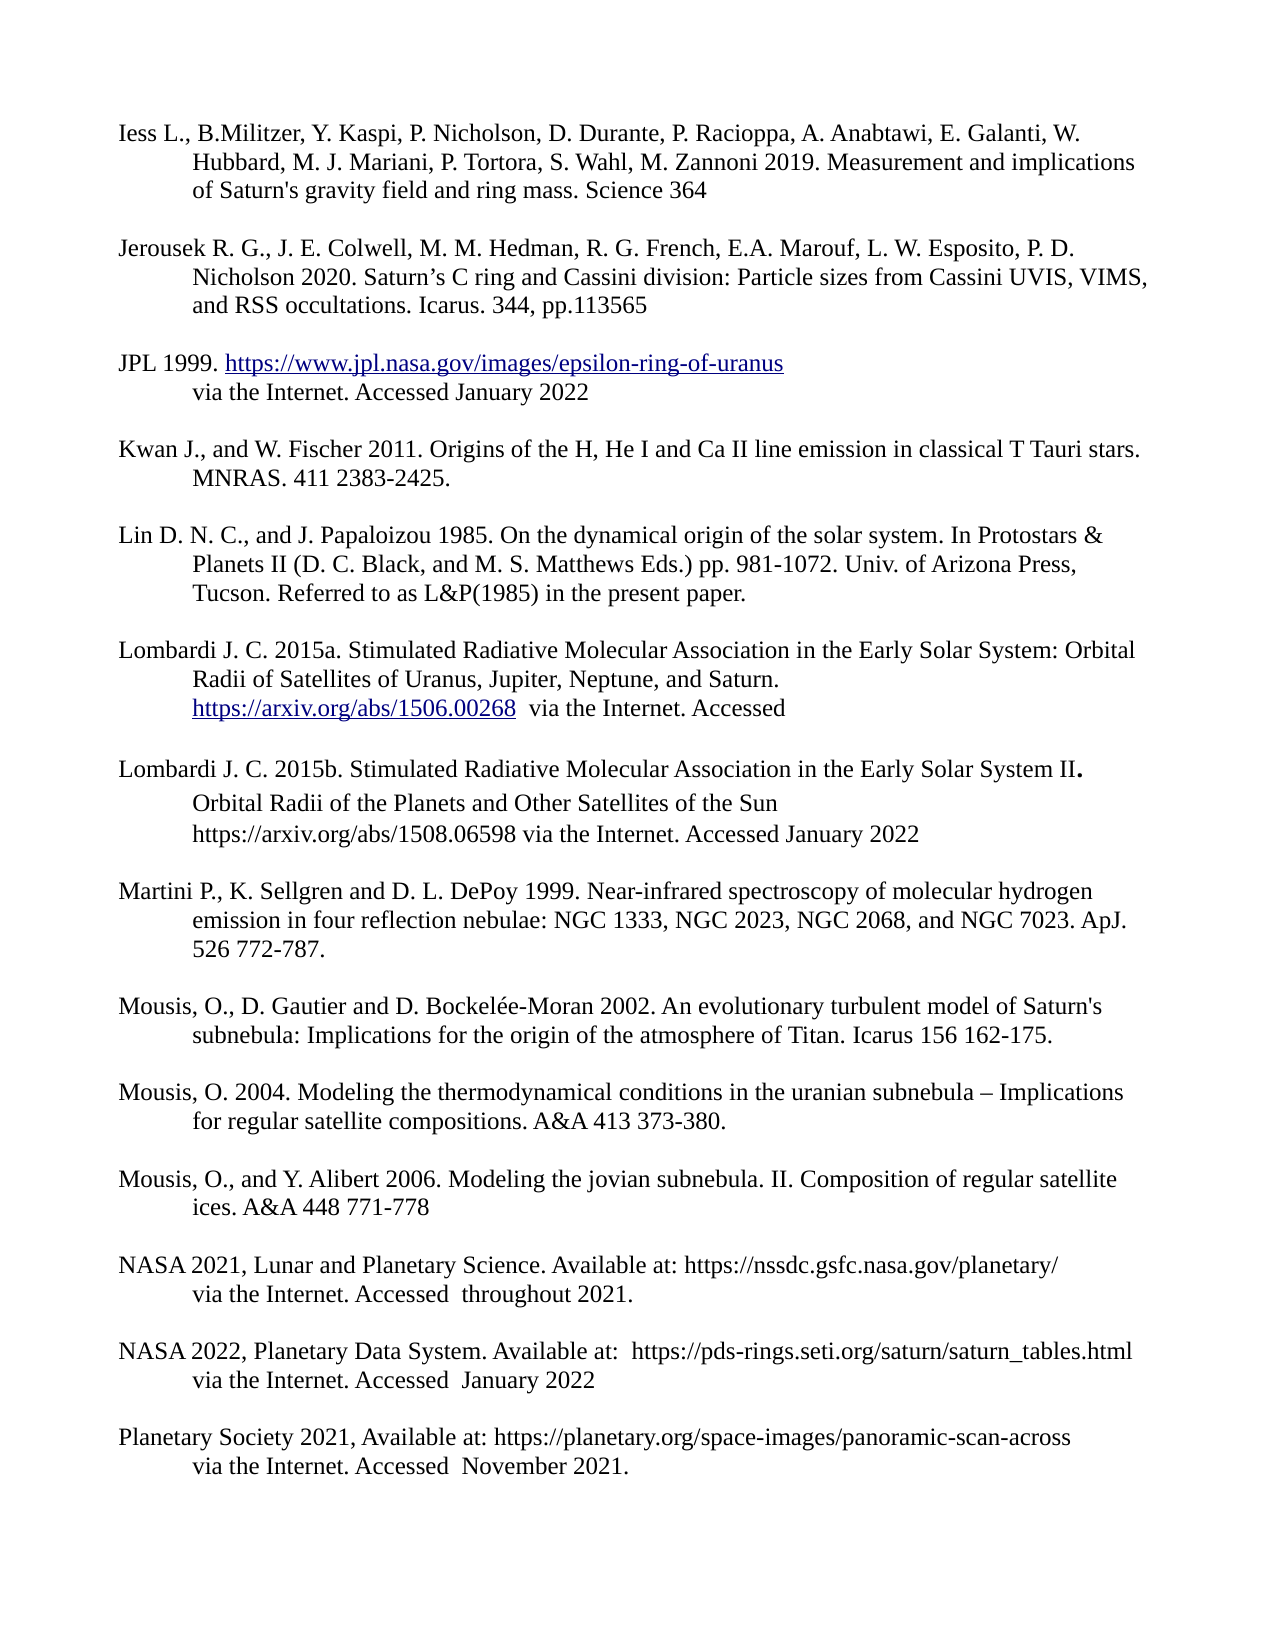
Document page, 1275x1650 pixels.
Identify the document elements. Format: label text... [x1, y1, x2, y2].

text via the Internet. Accessed throughout 2021. [118, 1279, 1157, 1307]
text via the Internet. Accessed January 2022 [118, 377, 1157, 406]
text Lombardi J. C. 2015a. Stimulated Radiative Molecular Association in the Early Solar System: Orbital Radii of Satellites of Uranus, Jupiter, Neptune, and Saturn. https://arxiv.org/abs/1506.00268 via the Internet. Accessed [118, 636, 1157, 722]
text Mousis, O. 2004. Modeling the thermodynamical conditions in the uranian subnebula – Implications for regular satellite compositions. A&A 413 373-380. [118, 1077, 1157, 1135]
text Iess L., B.Militzer, Y. Kaspi, P. Nicholson, D. Durante, P. Racioppa, A. Anabtawi, E. Galanti, W. Hubbard, M. J. Mariani, P. Tortora, S. Wahl, M. Zannoni 2019. Measurement and implications of Saturn's gravity field and ring mass. Science 364 [118, 118, 1157, 204]
text JPL 1999. https://www.jpl.nasa.gov/images/epsilon-ring-of-uranus [118, 348, 1157, 377]
text Kwan J., and W. Fischer 2011. Origins of the H, He I and Ca II line emission in classical T Tauri stars. MNRAS. 411 2383-2425. [118, 434, 1157, 492]
text Martini P., K. Sellgren and D. L. DePoy 1999. Near-infrared spectroscopy of molecular hydrogen emission in four reflection nebulae: NGC 1333, NGC 2023, NGC 2068, and NGC 7023. ApJ. 526 772-787. [118, 876, 1157, 962]
text via the Internet. Accessed November 2021. [118, 1451, 1157, 1480]
text Mousis, O., and Y. Alibert 2006. Modeling the jovian subnebula. II. Composition of regular satellite ices. A&A 448 771-778 [118, 1164, 1157, 1221]
text Jerousek R. G., J. E. Colwell, M. M. Hedman, R. G. French, E.A. Marouf, L. W. Esposito, P. D. Nicholson 2020. Saturn’s C ring and Cassini division: Particle sizes from Cassini UVIS, VIMS, and RSS occultations. Icarus. 344, pp.113565 [118, 233, 1157, 348]
text NASA 2022, Planetary Data System. Available at: https://pds-rings.seti.org/saturn/saturn_tables.html [118, 1336, 1157, 1365]
text Mousis, O., D. Gautier and D. Bockelée-Moran 2002. An evolutionary turbulent model of Saturn's subnebula: Implications for the origin of the atmosphere of Titan. Icarus 156 162-175. [118, 991, 1157, 1049]
text Lin D. N. C., and J. Papaloizou 1985. On the dynamical origin of the solar system. In Protostars & Planets II (D. C. Black, and M. S. Matthews Eds.) pp. 981-1072. Univ. of Arizona Press, Tucson. Referred to as L&P(1985) in the present paper. [118, 521, 1157, 607]
text via the Internet. Accessed January 2022 [118, 1365, 1157, 1394]
text Lombardi J. C. 2015b. Stimulated Radiative Molecular Association in the Early Solar System II. Orbital Radii of the Planets and Other Satellites of the Sun [118, 751, 1157, 819]
text NASA 2021, Lunar and Planetary Science. Available at: https://nssdc.gsfc.nasa.gov/planetary/ [118, 1250, 1157, 1279]
text Planetary Society 2021, Available at: https://planetary.org/space-images/panoramic-scan-across [118, 1422, 1157, 1451]
text https://arxiv.org/abs/1508.06598 via the Internet. Accessed January 2022 [118, 819, 1157, 847]
